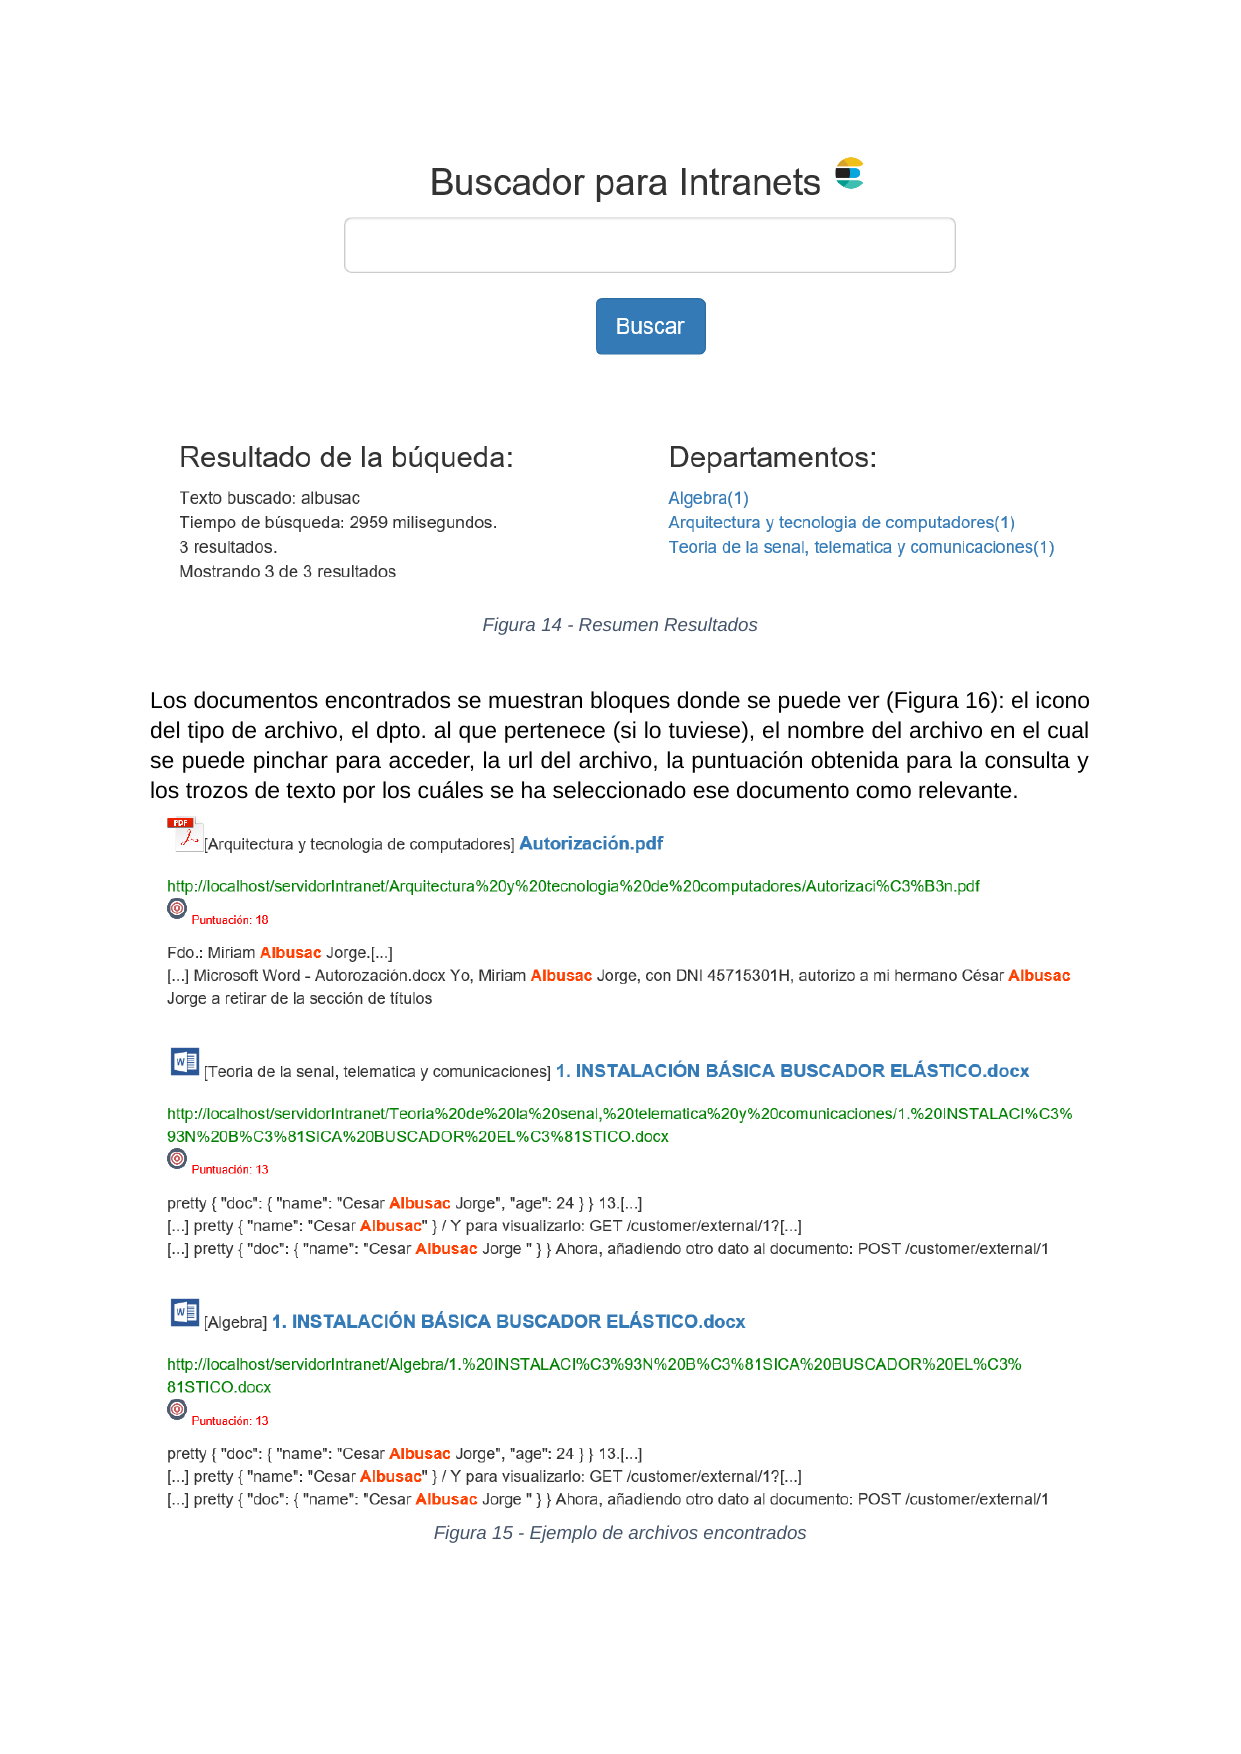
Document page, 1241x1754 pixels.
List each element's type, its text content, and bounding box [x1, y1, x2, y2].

picture [150, 807, 1091, 1519]
text Los documentos encontrados se muestran bloques donde se puede ver (Figura 16): el icono del tipo de archivo, el dpto. al que pertenece (si lo tuviese), el nombre del archivo en el cual se puede pinchar para acceder, la url del archivo, la puntuación obtenida para la consulta y los trozos de texto por los cuáles se ha seleccionado ese documento como relevante. [150, 687, 1090, 804]
text Figura 16 - Ejemplo de archivos encontrados [150, 1522, 1090, 1543]
picture [150, 150, 1091, 611]
text Figura 15 - Resumen Resultados [150, 614, 1090, 636]
